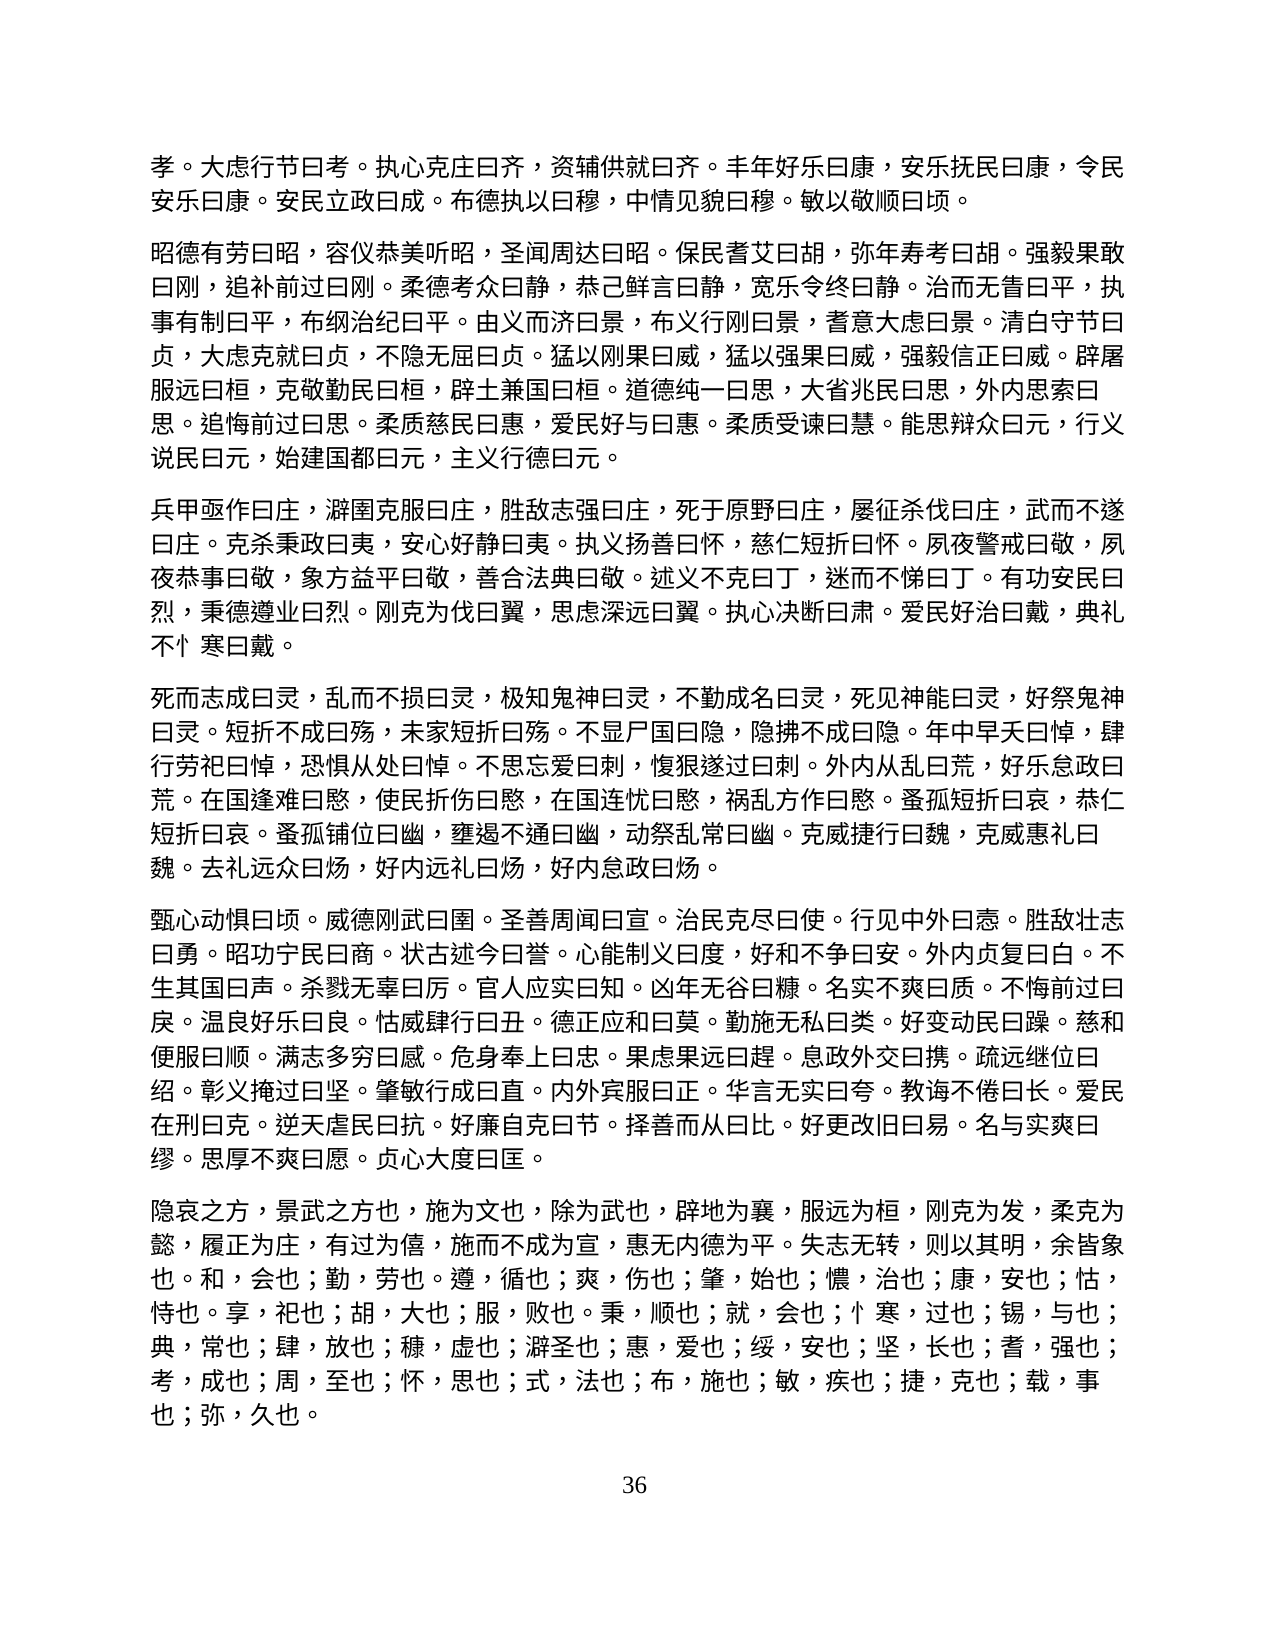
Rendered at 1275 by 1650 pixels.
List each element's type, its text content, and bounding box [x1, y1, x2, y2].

text 兵甲亟作曰庄，澼圉克服曰庄，胜敌志强曰庄，死于原野曰庄，屡征杀伐曰庄，武而不遂曰庄。克杀秉政曰夷，安心好静曰夷。执义扬善曰怀，慈仁短折曰怀。夙夜警戒曰敬，夙夜恭事曰敬，象方益平曰敬，善合法典曰敬。述义不克曰丁，迷而不悌曰丁。有功安民曰烈，秉德遵业曰烈。刚克为伐曰翼，思虑深远曰翼。执心决断曰肃。爱民好治曰戴，典礼不忄寒曰戴。 [150, 492, 1125, 663]
text 死而志成曰灵，乱而不损曰灵，极知鬼神曰灵，不勤成名曰灵，死见神能曰灵，好祭鬼神曰灵。短折不成曰殇，未家短折曰殇。不显尸国曰隐，隐拂不成曰隐。年中早夭曰悼，肆行劳祀曰悼，恐惧从处曰悼。不思忘爱曰刺，愎狠遂过曰刺。外内从乱曰荒，好乐怠政曰荒。在国逢难曰愍，使民折伤曰愍，在国连忧曰愍，祸乱方作曰愍。蚤孤短折曰哀，恭仁短折曰哀。蚤孤铺位曰幽，壅遏不通曰幽，动祭乱常曰幽。克威捷行曰魏，克威惠礼曰魏。去礼远众曰炀，好内远礼曰炀，好内怠政曰炀。 [150, 681, 1125, 885]
text 隐哀之方，景武之方也，施为文也，除为武也，辟地为襄，服远为桓，刚克为发，柔克为懿，履正为庄，有过为僖，施而不成为宣，惠无内德为平。失志无转，则以其明，余皆象也。和，会也；勤，劳也。遵，循也；爽，伤也；肇，始也；憹，治也；康，安也；怙，恃也。享，祀也；胡，大也；服，败也。秉，顺也；就，会也；忄寒，过也；锡，与也；典，常也；肆，放也；穅，虚也；澼圣也；惠，爱也；绥，安也；坚，长也；耆，强也；考，成也；周，至也；怀，思也；式，法也；布，施也；敏，疾也；捷，克也；载，事也；弥，久也。 [150, 1193, 1125, 1432]
text 昭德有劳曰昭，容仪恭美听昭，圣闻周达曰昭。保民耆艾曰胡，弥年寿考曰胡。强毅果敢曰刚，追补前过曰刚。柔德考众曰静，恭己鲜言曰静，宽乐令终曰静。治而无眚曰平，执事有制曰平，布纲治纪曰平。由义而济曰景，布义行刚曰景，耆意大虑曰景。清白守节曰贞，大虑克就曰贞，不隐无屈曰贞。猛以刚果曰威，猛以强果曰威，强毅信正曰威。辟屠服远曰桓，克敬勤民曰桓，辟土兼国曰桓。道德纯一曰思，大省兆民曰思，外内思索曰思。追悔前过曰思。柔质慈民曰惠，爱民好与曰惠。柔质受谏曰慧。能思辩众曰元，行义说民曰元，始建国都曰元，主义行德曰元。 [150, 236, 1125, 474]
text 孝。大虑行节曰考。执心克庄曰齐，资辅供就曰齐。丰年好乐曰康，安乐抚民曰康，令民安乐曰康。安民立政曰成。布德执以曰穆，中情见貌曰穆。敏以敬顺曰顷。 [150, 150, 1125, 218]
text 甄心动惧曰顷。威德刚武曰圉。圣善周闻曰宣。治民克尽曰使。行见中外曰悫。胜敌壮志曰勇。昭功宁民曰商。状古述今曰誉。心能制义曰度，好和不争曰安。外内贞复曰白。不生其国曰声。杀戮无辜曰厉。官人应实曰知。凶年无谷曰糠。名实不爽曰质。不悔前过曰戾。温良好乐曰良。怙威肆行曰丑。德正应和曰莫。勤施无私曰类。好变动民曰躁。慈和便服曰顺。满志多穷曰感。危身奉上曰忠。果虑果远曰趕。息政外交曰携。疏远继位曰绍。彰义掩过曰坚。肇敏行成曰直。内外宾服曰正。华言无实曰夸。教诲不倦曰长。爱民在刑曰克。逆天虐民曰抗。好廉自克曰节。择善而从曰比。好更改旧曰易。名与实爽曰缪。思厚不爽曰愿。贞心大度曰匡。 [150, 903, 1125, 1175]
